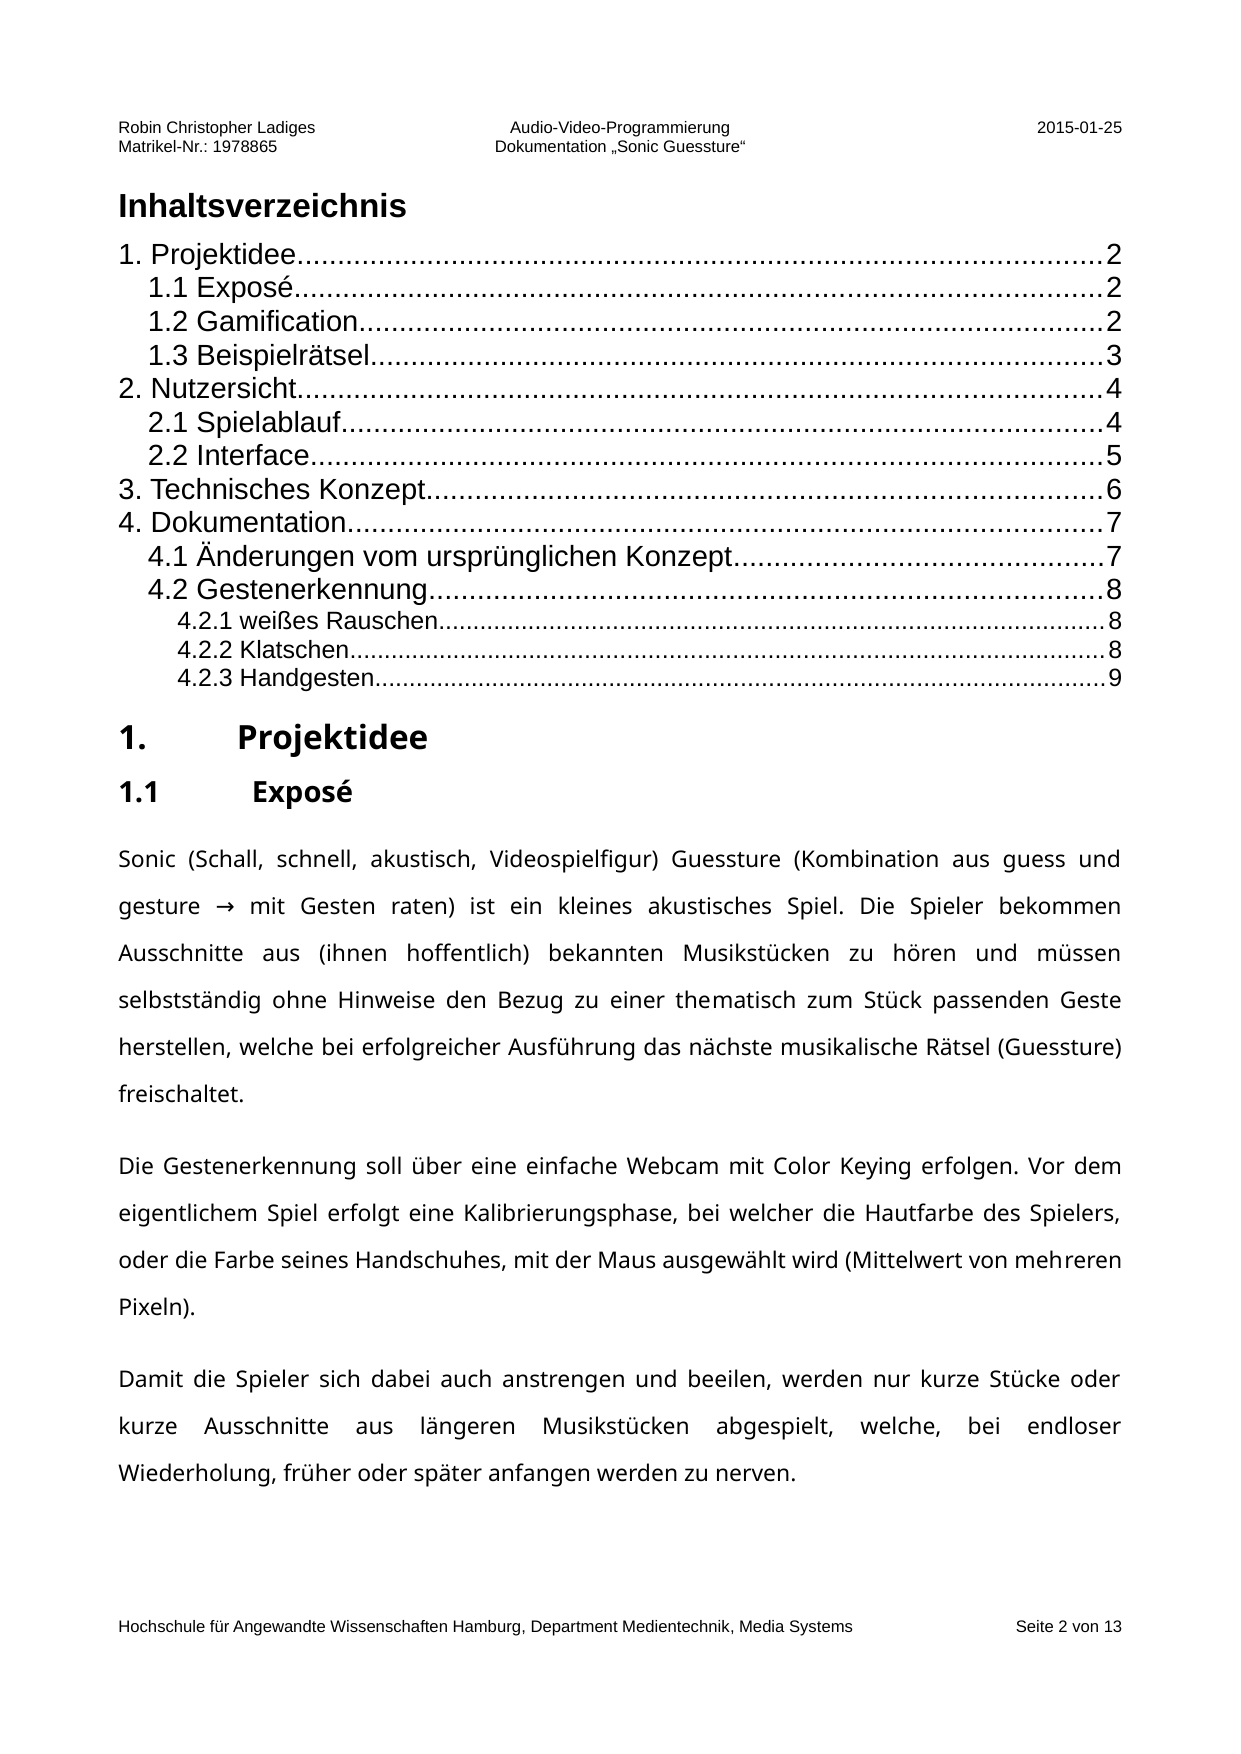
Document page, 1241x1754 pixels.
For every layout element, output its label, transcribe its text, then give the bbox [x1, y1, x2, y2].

subtitle 1. Projektidee [118, 714, 1122, 759]
text 4.2.1 weißes Rauschen 8 [177, 606, 1122, 634]
text 4.1 Änderungen vom ursprünglichen Konzept 7 [148, 539, 1122, 572]
text 3. Technisches Konzept 6 [118, 472, 1122, 505]
text 2. Nutzersicht 4 [118, 371, 1122, 404]
text 1. Projektidee 2 [118, 237, 1122, 270]
text 4. Dokumentation 7 [118, 505, 1122, 539]
text 4.2 Gestenerkennung 8 [148, 572, 1122, 606]
text Sonic (Schall, schnell, akustisch, Videospielfigur) Guessture (Kombination aus guess und gesture → mit Gesten raten) ist ein kleines akustisches Spiel. Die Spieler bekommen Ausschnitte aus (ih­nen hoffentlich) bekannten Musikstücken zu hören und müssen selbstständig ohne Hinweise den Bezug zu einer the­matisch zum Stück passenden Geste herstellen, welche bei erfolgreicher Aus­führung das nächste musikalische Rätsel (Guessture) freischaltet. [118, 843, 1122, 1109]
text Die Gestenerkennung soll über eine einfache Webcam mit Color Keying er­folgen. Vor dem eigentli­chem Spiel erfolgt eine Kalibrierungsphase, bei welcher die Hautfarbe des Spielers, oder die Farbe seines Handschuhes, mit der Maus ausgewählt wird (Mittelwert von meh­reren Pixeln). [118, 1150, 1122, 1322]
text 1.1 Exposé 2 [148, 270, 1122, 304]
text 2.1 Spielablauf 4 [148, 404, 1122, 438]
text 4.2.2 Klatschen 8 [177, 634, 1122, 663]
text 1.2 Gamification 2 [148, 304, 1122, 337]
text 2.2 Interface 5 [148, 438, 1122, 472]
text 4.2.3 Handgesten 9 [177, 663, 1122, 692]
subtitle Inhaltsverzeichnis [118, 186, 1122, 224]
subtitle 1.1 Exposé [118, 771, 1122, 811]
text Damit die Spieler sich dabei auch anstrengen und beeilen, werden nur kurze Stücke oder kurze Ausschnitte aus längeren Musikstücken abgespielt, welche, bei endloser Wiederholung, früher oder später anfangen werden zu nerven. [118, 1363, 1122, 1488]
text 1.3 Beispielrätsel 3 [148, 337, 1122, 371]
